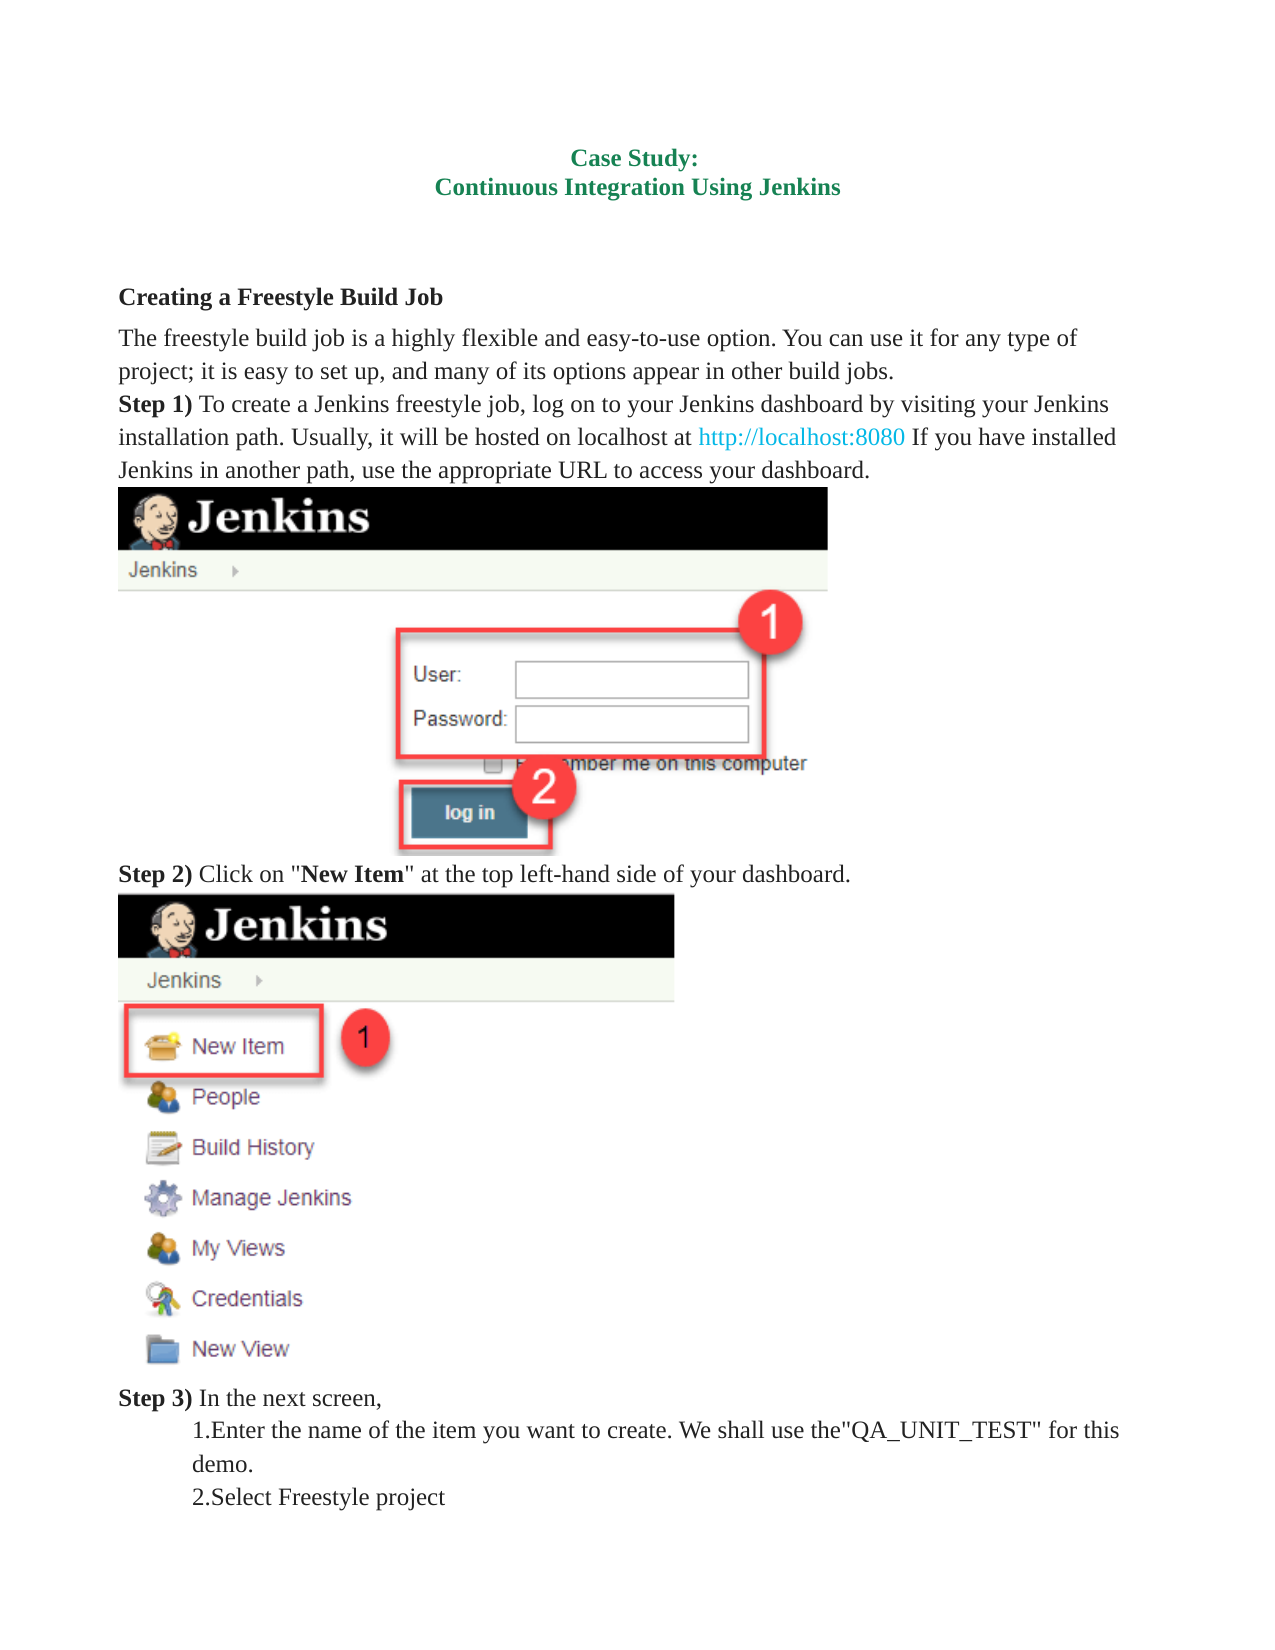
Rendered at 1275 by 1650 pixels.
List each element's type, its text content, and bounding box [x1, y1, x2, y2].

text Step 2) Click on "New Item" at the top left-hand side of your dashboard. [118, 859, 1157, 888]
text Step 3) In the next screen, [118, 1383, 1157, 1411]
list Select Freestyle project [118, 1482, 1157, 1510]
title Case Study: Continuous Integration Using Jenkins [118, 143, 1157, 201]
text The freestyle build job is a highly flexible and easy-to-use option. You can use it for any type of project; it is easy to set up, and many of its options appear in other build jobs. [118, 323, 1157, 384]
picture [118, 892, 675, 1379]
subtitle Creating a Freestyle Build Job [118, 282, 1157, 310]
text Step 1) To create a Jenkins freestyle job, log on to your Jenkins dashboard by visiting your Jenkins installation path. Usually, it will be hosted on localhost at http://localhost:8080 If you have installed Jenkins in another path, use the appropriate URL to access your dashboard. [118, 389, 1157, 484]
list Enter the name of the item you want to create. We shall use the"QA_UNIT_TEST" for this demo. [118, 1416, 1157, 1477]
picture [118, 487, 828, 856]
